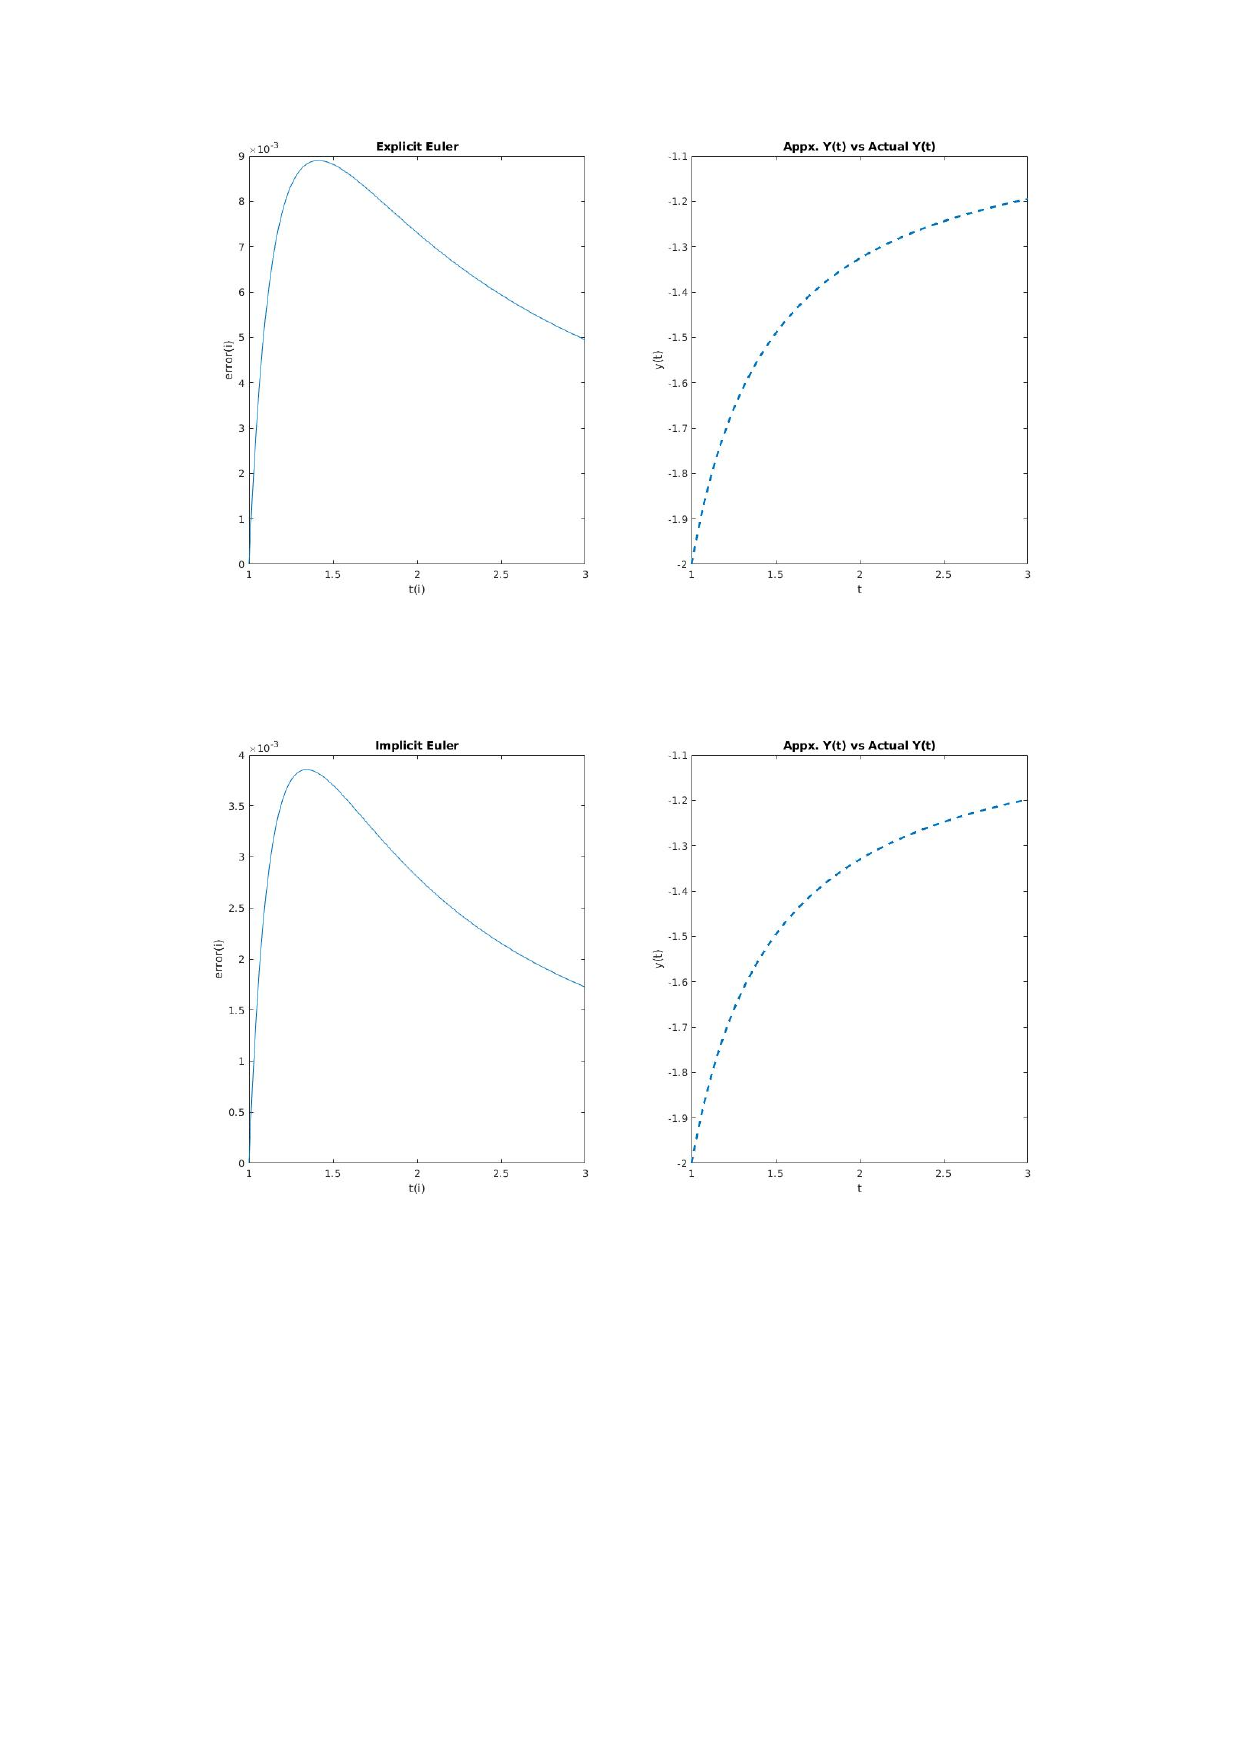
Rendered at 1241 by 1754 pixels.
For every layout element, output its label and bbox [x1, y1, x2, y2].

picture [118, 118, 1123, 619]
picture [118, 717, 1123, 1218]
